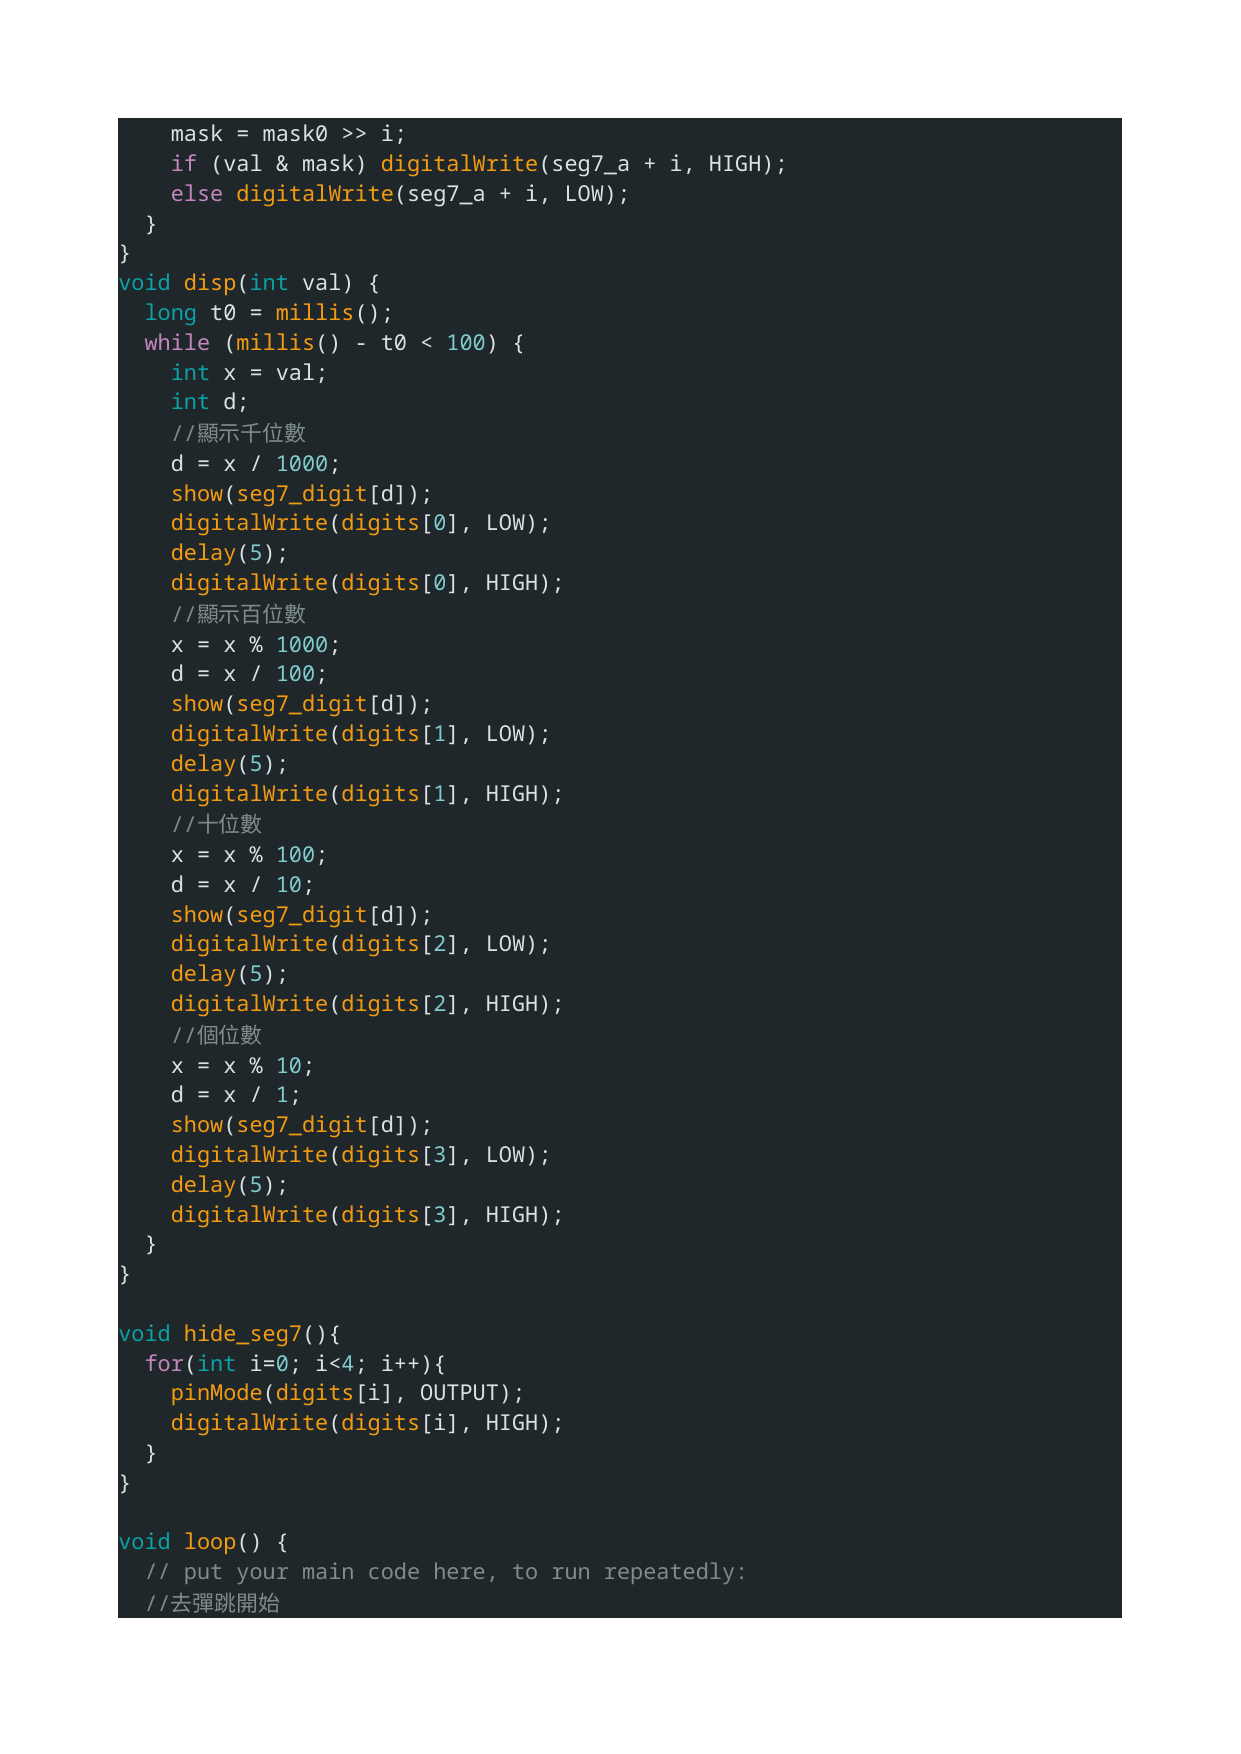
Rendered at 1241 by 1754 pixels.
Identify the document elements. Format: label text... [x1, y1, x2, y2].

text void hide_seg7(){ [118, 1318, 1122, 1347]
text while (millis() - t0 < 100) { [118, 327, 1122, 356]
text } [118, 1228, 1122, 1258]
text //顯示千位數 [118, 416, 1122, 448]
text int d; [118, 386, 1122, 416]
text d = x / 100; [118, 658, 1122, 688]
text d = x / 10; [118, 869, 1122, 899]
text digitalWrite(digits[0], HIGH); [118, 567, 1122, 597]
text //十位數 [118, 807, 1122, 839]
text void disp(int val) { [118, 267, 1122, 297]
text digitalWrite(digits[2], LOW); [118, 928, 1122, 958]
text d = x / 1000; [118, 448, 1122, 478]
text delay(5); [118, 1169, 1122, 1198]
text show(seg7_digit[d]); [118, 688, 1122, 718]
text digitalWrite(digits[2], HIGH); [118, 988, 1122, 1018]
text //顯示百位數 [118, 597, 1122, 628]
text x = x % 100; [118, 839, 1122, 869]
text if (val & mask) digitalWrite(seg7_a + i, HIGH); [118, 148, 1122, 178]
text digitalWrite(digits[0], LOW); [118, 507, 1122, 537]
text void loop() { [118, 1526, 1122, 1556]
text digitalWrite(digits[3], HIGH); [118, 1198, 1122, 1228]
text digitalWrite(digits[1], HIGH); [118, 777, 1122, 807]
text //個位數 [118, 1018, 1122, 1049]
text for(int i=0; i<4; i++){ [118, 1347, 1122, 1377]
text else digitalWrite(seg7_a + i, LOW); [118, 178, 1122, 207]
text } [118, 1467, 1122, 1496]
text int x = val; [118, 356, 1122, 386]
text } [118, 207, 1122, 237]
text d = x / 1; [118, 1079, 1122, 1109]
text show(seg7_digit[d]); [118, 478, 1122, 507]
text delay(5); [118, 748, 1122, 777]
text x = x % 1000; [118, 628, 1122, 658]
text //去彈跳開始 [118, 1586, 1122, 1618]
text } [118, 1437, 1122, 1467]
text x = x % 10; [118, 1049, 1122, 1079]
text mask = mask0 >> i; [118, 118, 1122, 148]
text digitalWrite(digits[3], LOW); [118, 1139, 1122, 1169]
text show(seg7_digit[d]); [118, 899, 1122, 928]
text delay(5); [118, 958, 1122, 988]
text // put your main code here, to run repeatedly: [118, 1556, 1122, 1586]
text } [118, 237, 1122, 267]
text show(seg7_digit[d]); [118, 1109, 1122, 1139]
text digitalWrite(digits[i], HIGH); [118, 1407, 1122, 1437]
text } [118, 1258, 1122, 1288]
text delay(5); [118, 537, 1122, 567]
text long t0 = millis(); [118, 297, 1122, 327]
text digitalWrite(digits[1], LOW); [118, 718, 1122, 748]
text pinMode(digits[i], OUTPUT); [118, 1377, 1122, 1407]
